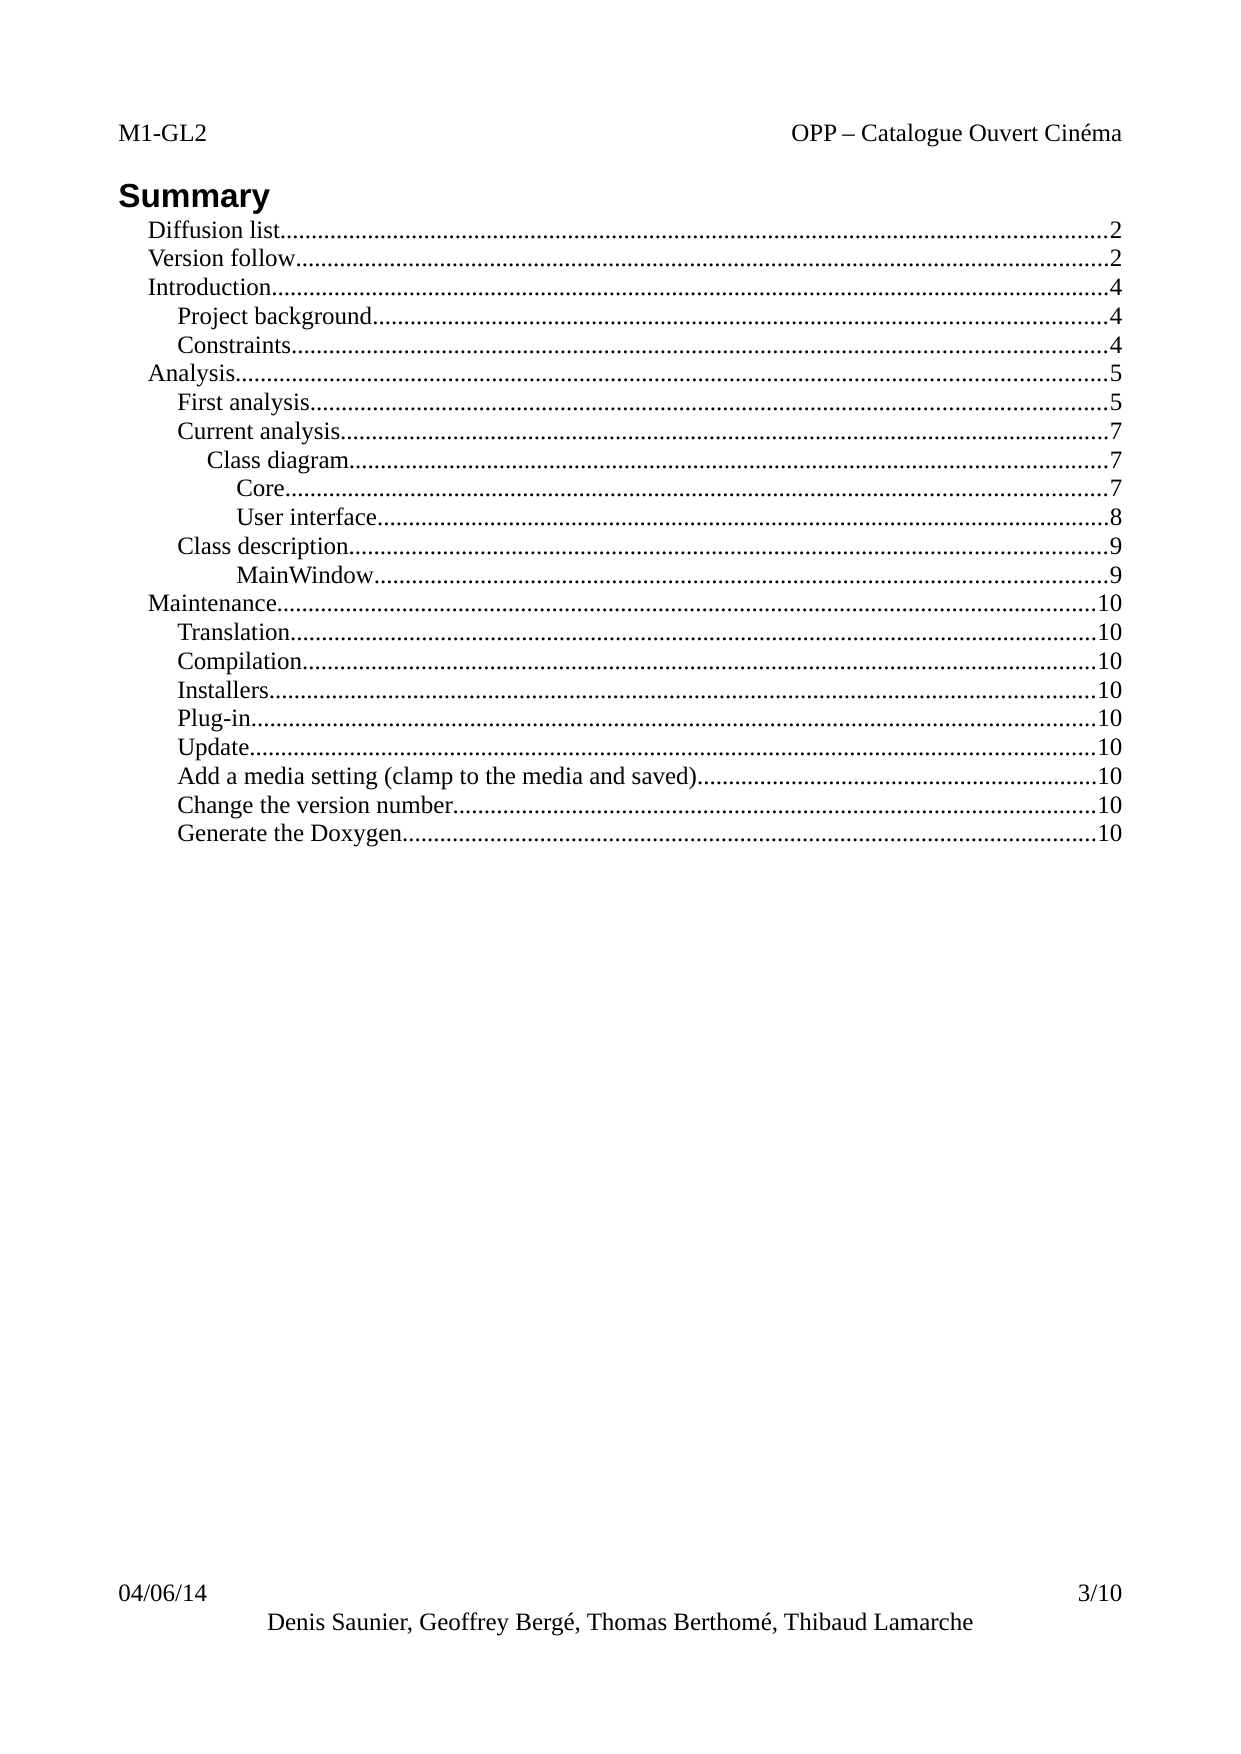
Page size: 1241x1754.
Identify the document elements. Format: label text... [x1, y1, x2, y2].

text Installers 10 [177, 675, 1122, 703]
text Translation 10 [177, 617, 1122, 646]
subtitle Summary [118, 176, 1122, 215]
text Analysis 5 [148, 358, 1122, 387]
text Diffusion list 2 [148, 215, 1122, 243]
text Core 7 [236, 473, 1122, 502]
text Update 10 [177, 732, 1122, 761]
text First analysis 5 [177, 387, 1122, 416]
text Project background 4 [177, 301, 1122, 330]
text Class diagram 7 [207, 445, 1122, 473]
text Generate the Doxygen 10 [177, 818, 1122, 847]
text Version follow 2 [148, 243, 1122, 272]
text Plug-in 10 [177, 703, 1122, 732]
text Maintenance 10 [148, 588, 1122, 617]
text Add a media setting (clamp to the media and saved) 10 [177, 761, 1122, 790]
text Compilation 10 [177, 646, 1122, 675]
text MainWindow 9 [236, 560, 1122, 588]
text Current analysis 7 [177, 416, 1122, 445]
text Class description 9 [177, 531, 1122, 560]
text Introduction 4 [148, 272, 1122, 301]
text User interface 8 [236, 502, 1122, 531]
text Constraints 4 [177, 330, 1122, 358]
text Change the version number 10 [177, 790, 1122, 818]
